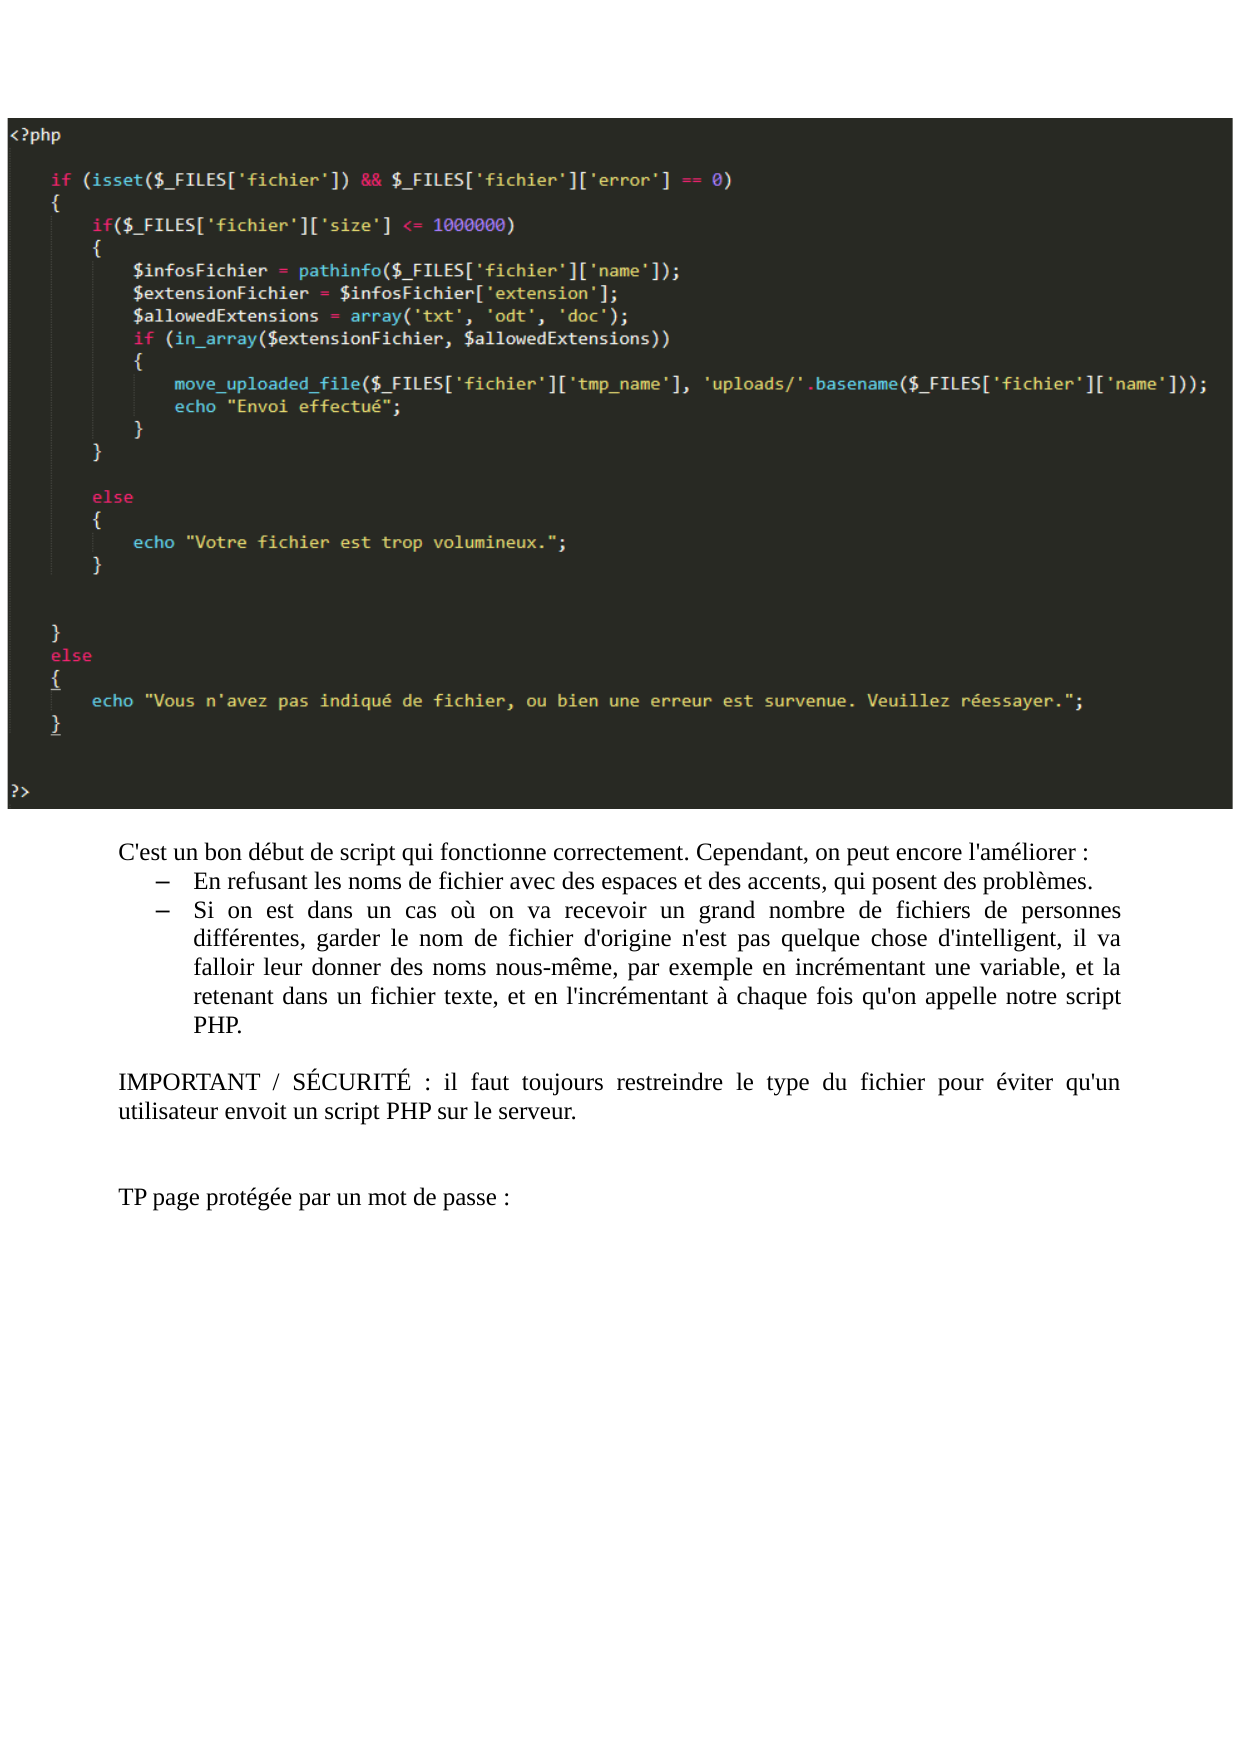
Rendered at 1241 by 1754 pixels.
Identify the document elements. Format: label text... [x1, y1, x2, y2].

list En refusant les noms de fichier avec des espaces et des accents, qui posent des problèmes. [156, 866, 1122, 895]
list Si on est dans un cas où on va recevoir un grand nombre de fichiers de personnes différentes, garder le nom de fichier d'origine n'est pas quelque chose d'intelligent, il va falloir leur donner des noms nous-même, par exemple en incrémentant une variable, et la retenant dans un fichier texte, et en l'incrémentant à chaque fois qu'on appelle notre script PHP. [156, 895, 1122, 1038]
text IMPORTANT / SÉCURITÉ : il faut toujours restreindre le type du fichier pour éviter qu'un utilisateur envoit un script PHP sur le serveur. [118, 1067, 1122, 1125]
text C'est un bon début de script qui fonctionne correctement. Cependant, on peut encore l'améliorer : [118, 837, 1122, 866]
text TP page protégée par un mot de passe : [118, 1182, 1122, 1211]
